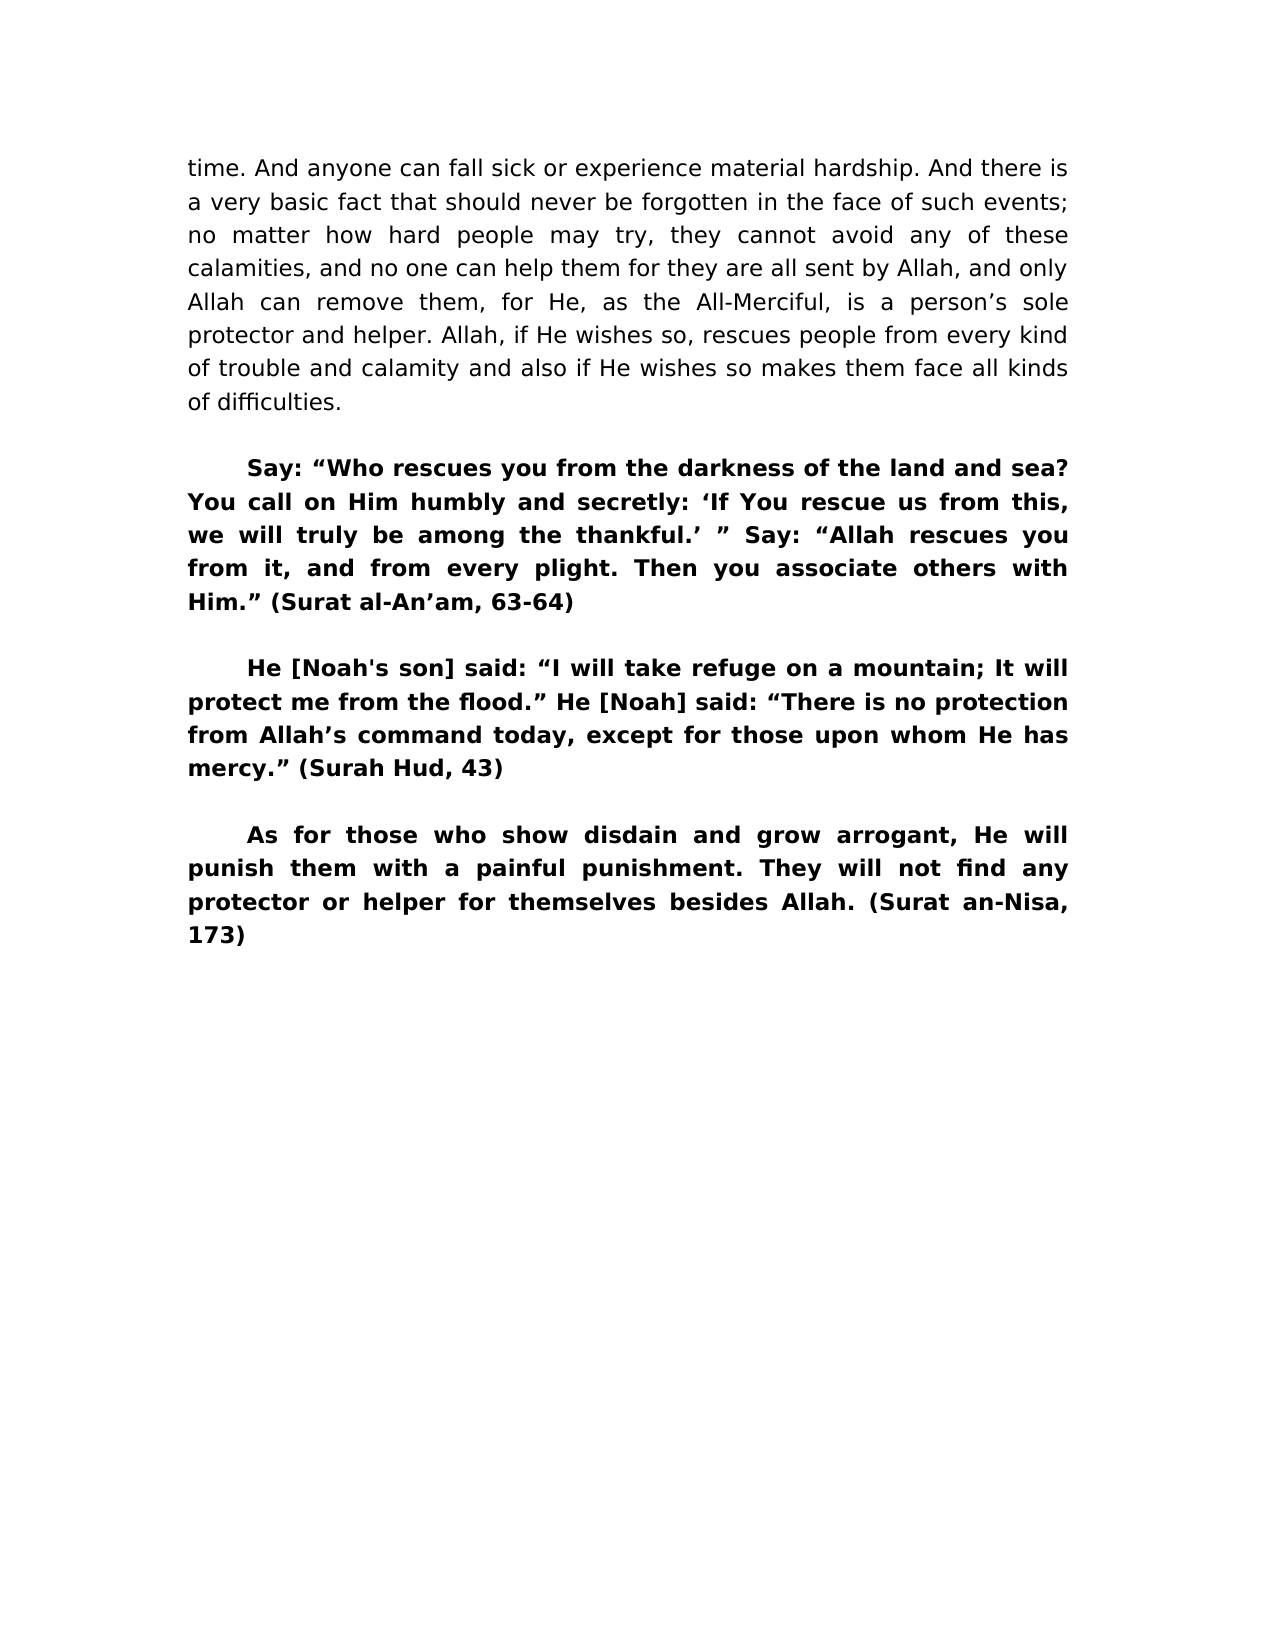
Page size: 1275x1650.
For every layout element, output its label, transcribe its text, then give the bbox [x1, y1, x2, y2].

text time. And anyone can fall sick or experience material hardship. And there is a very basic fact that should never be forgotten in the face of such events; no matter how hard people may try, they cannot avoid any of these calamities, and no one can help them for they are all sent by Allah, and only Allah can remove them, for He, as the All-Merciful, is a person’s sole protector and helper. Allah, if He wishes so, rescues people from every kind of trouble and calamity and also if He wishes so makes them face all kinds of difficulties. [187, 150, 1070, 417]
text He [Noah's son] said: “I will take refuge on a mountain; It will protect me from the flood.” He [Noah] said: “There is no protection from Allah’s command today, except for those upon whom He has mercy.” (Surah Hud, 43) [187, 650, 1070, 783]
text Say: “Who rescues you from the darkness of the land and sea? You call on Him humbly and secretly: ‘If You rescue us from this, we will truly be among the thankful.’ ” Say: “Allah rescues you from it, and from every plight. Then you associate others with Him.” (Surat al-An’am, 63-64) [187, 450, 1070, 617]
text As for those who show disdain and grow arrogant, He will punish them with a painful punishment. They will not find any protector or helper for themselves besides Allah. (Surat an-Nisa, 173) [187, 817, 1070, 950]
